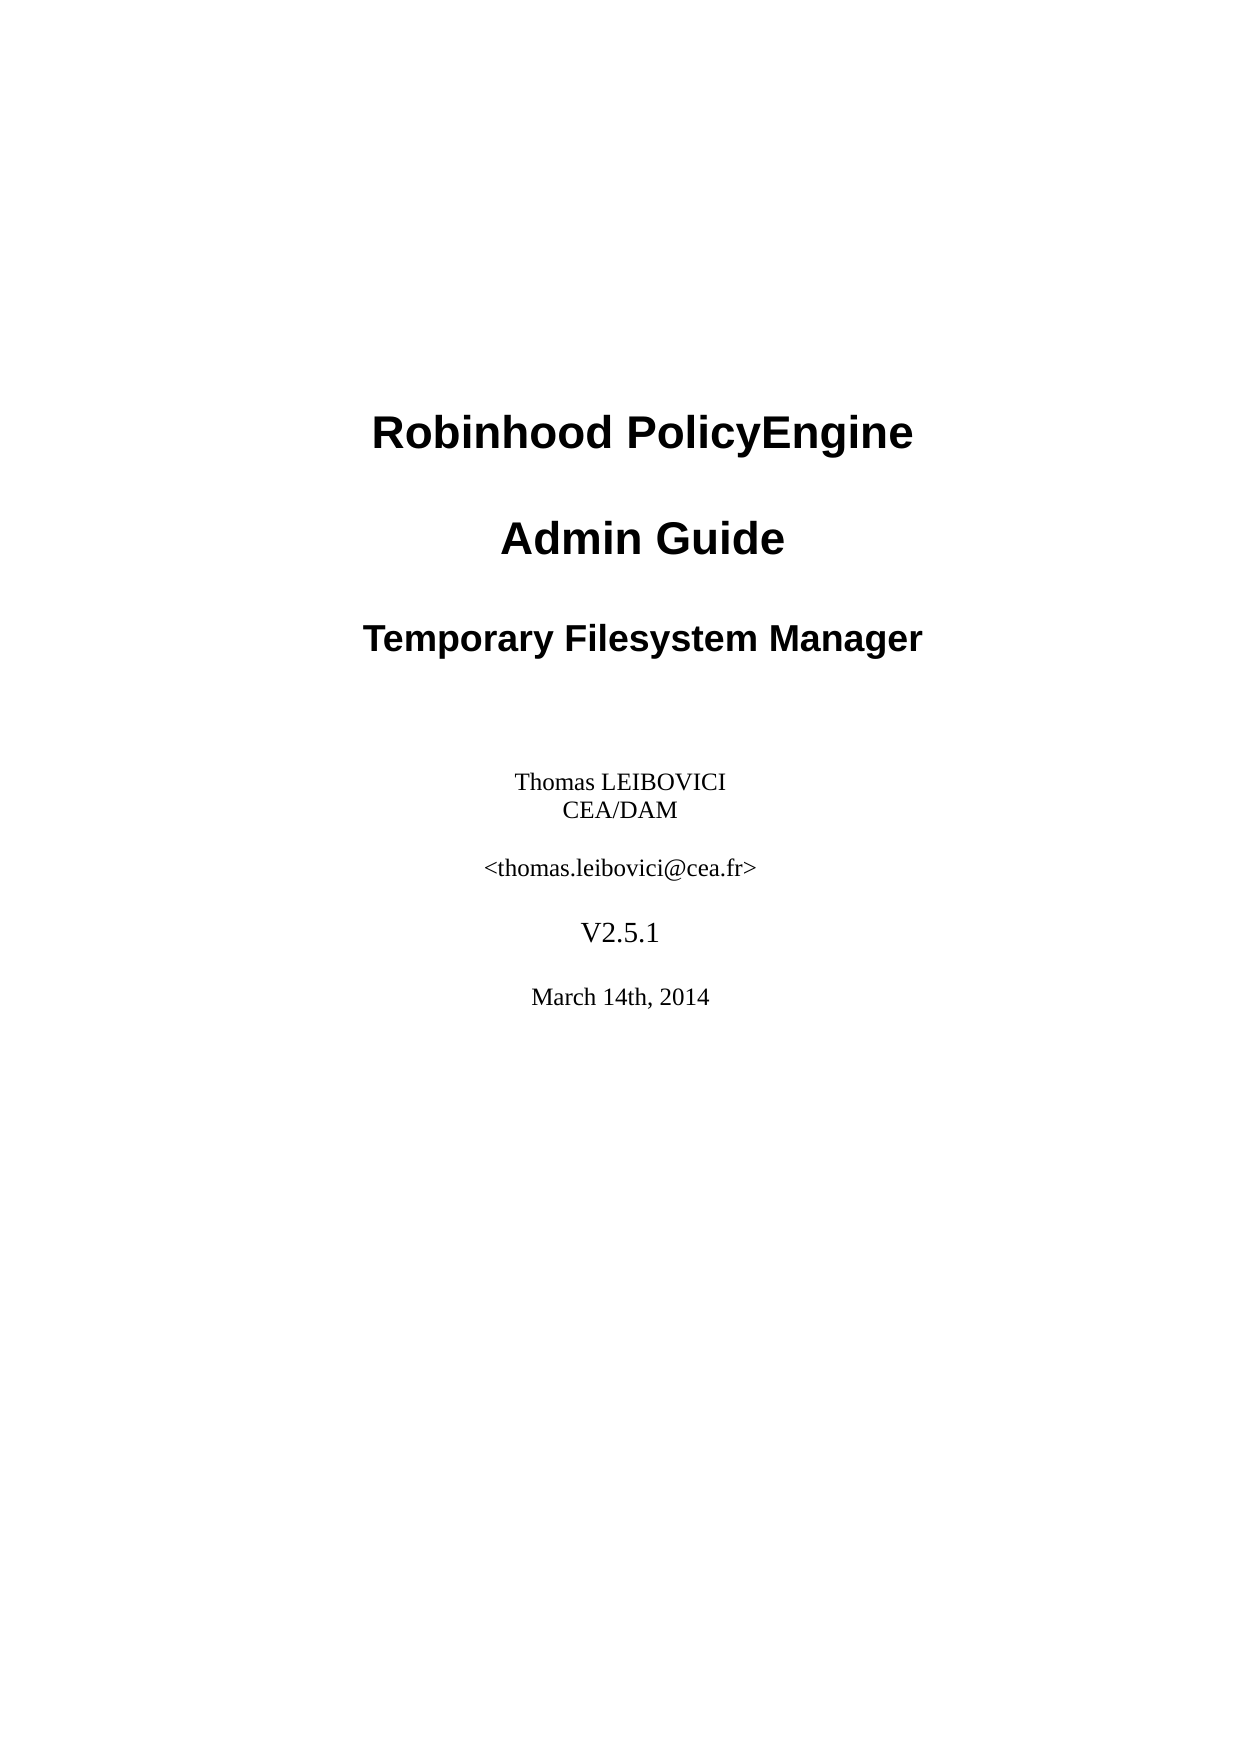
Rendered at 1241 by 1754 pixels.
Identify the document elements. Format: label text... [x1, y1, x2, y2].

text March 14th, 2014 [148, 982, 1093, 1011]
text Thomas LEIBOVICI [148, 767, 1093, 795]
subtitle Robinhood PolicyEngine Admin Guide Temporary Filesystem Manager [148, 406, 1093, 698]
text <thomas.leibovici@cea.fr> [148, 853, 1093, 882]
text CEA/DAM [148, 795, 1093, 824]
text V2.5.1 [148, 915, 1093, 949]
